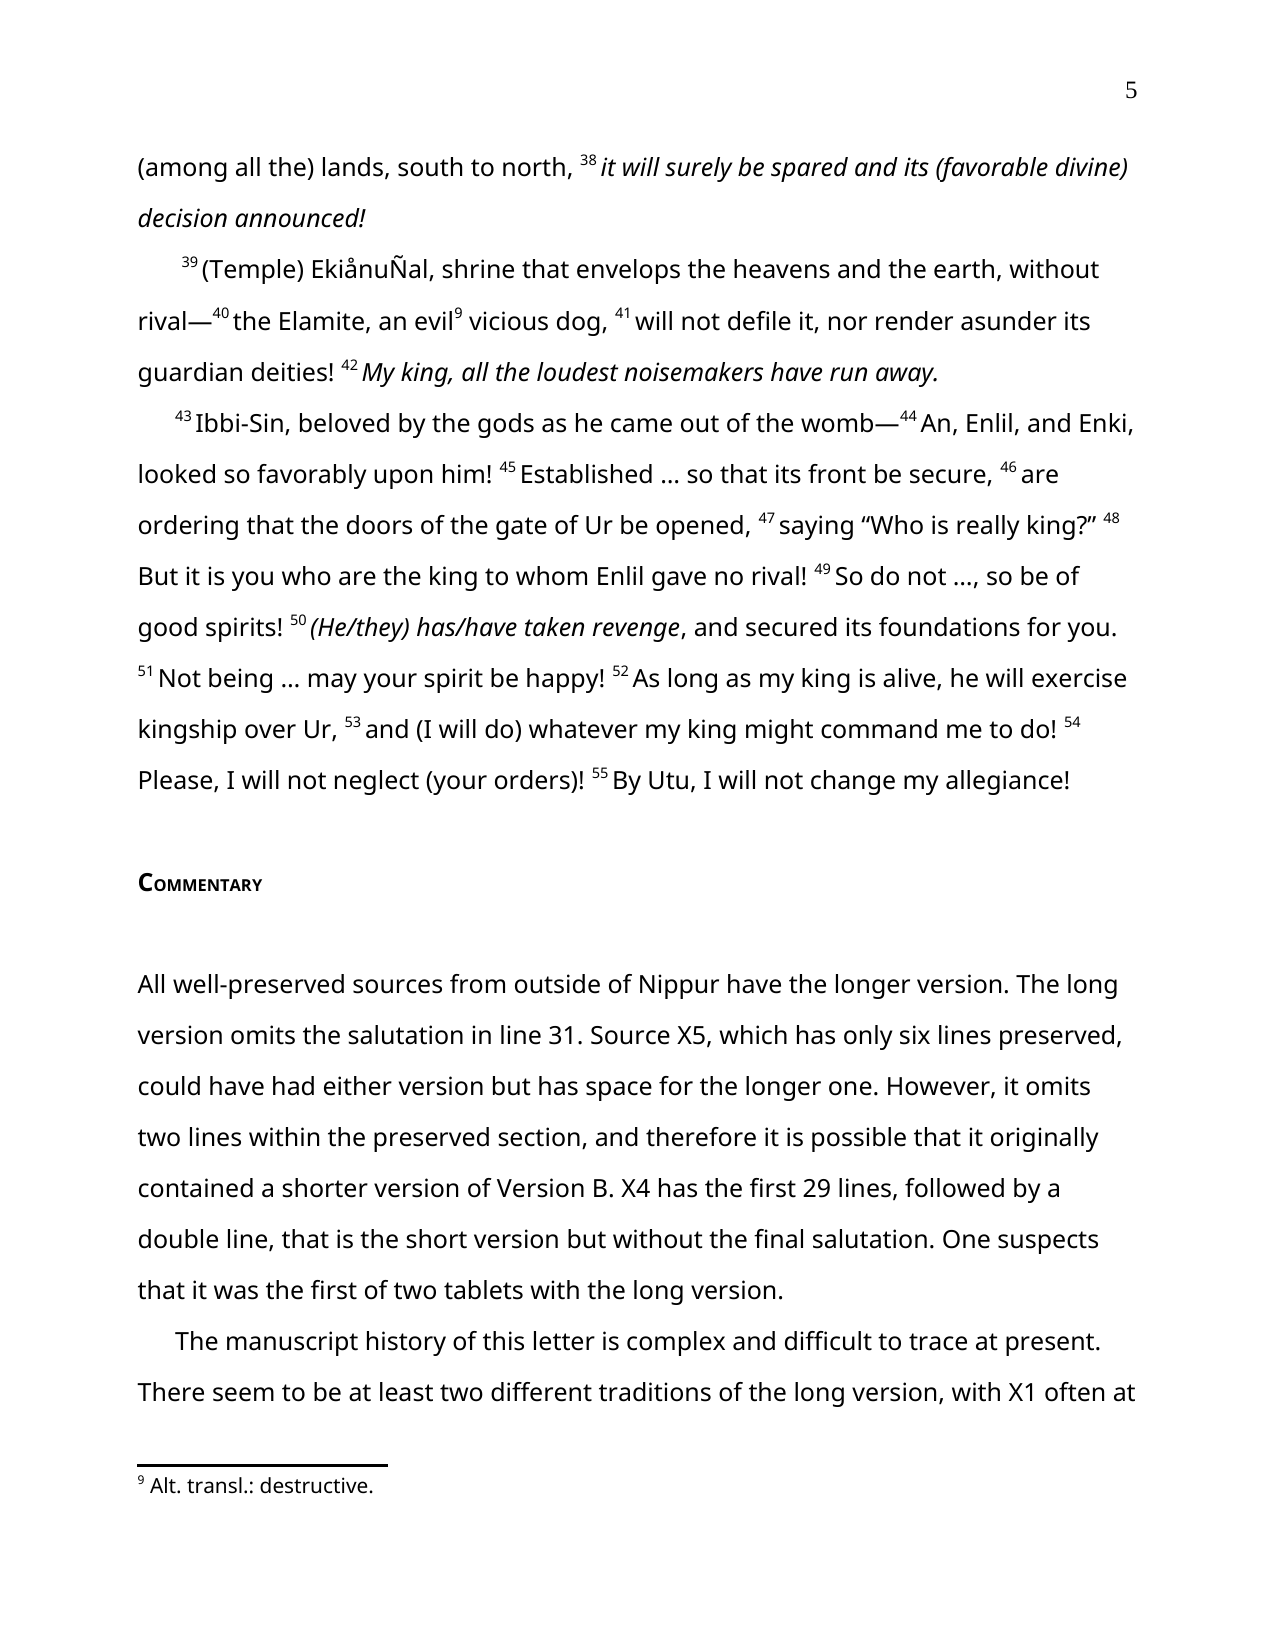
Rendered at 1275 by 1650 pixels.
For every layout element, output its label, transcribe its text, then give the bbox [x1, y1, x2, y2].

text The manuscript history of this letter is complex and difficult to trace at present. There seem to be at least two different traditions of the long version, with X1 often at [137, 1324, 1138, 1409]
text (among all the) lands, south to north, 38 it will surely be spared and its (favorable divine) decision announced! [137, 150, 1138, 235]
text 43 Ibbi-Sin, beloved by the gods as he came out of the womb—44 An, Enlil, and Enki, looked so favorably upon him! 45 Established … so that its front be secure, 46 are ordering that the doors of the gate of Ur be opened, 47 saying “Who is really king?” 48 But it is you who are the king to whom Enlil gave no rival! 49 So do not …, so be of good spirits! 50 (He/they) has/have taken revenge, and secured its foundations for you. 51 Not being … may your spirit be happy! 52 As long as my king is alive, he will exercise kingship over Ur, 53 and (I will do) whatever my king might command me to do! 54 Please, I will not neglect (your orders)! 55 By Utu, I will not change my allegiance! [137, 405, 1138, 797]
text 39 (Temple) EkiånuÑal, shrine that envelops the heavens and the earth, without rival—40 the Elamite, an evil vicious dog, 41 will not defile it, nor render asunder its guardian deities! 42 My king, all the loudest noisemakers have run away. [137, 252, 1138, 388]
text Alt. transl.: destructive. [137, 1472, 1138, 1500]
text Commentary [137, 864, 1138, 899]
text All well-preserved sources from outside of Nippur have the longer version. The long version omits the salutation in line 31. Source X5, which has only six lines preserved, could have had either version but has space for the longer one. However, it omits two lines within the preserved section, and therefore it is possible that it originally contained a shorter version of Version B. X4 has the first 29 lines, followed by a double line, that is the short version but without the final salutation. One suspects that it was the first of two tablets with the long version. [137, 967, 1138, 1307]
